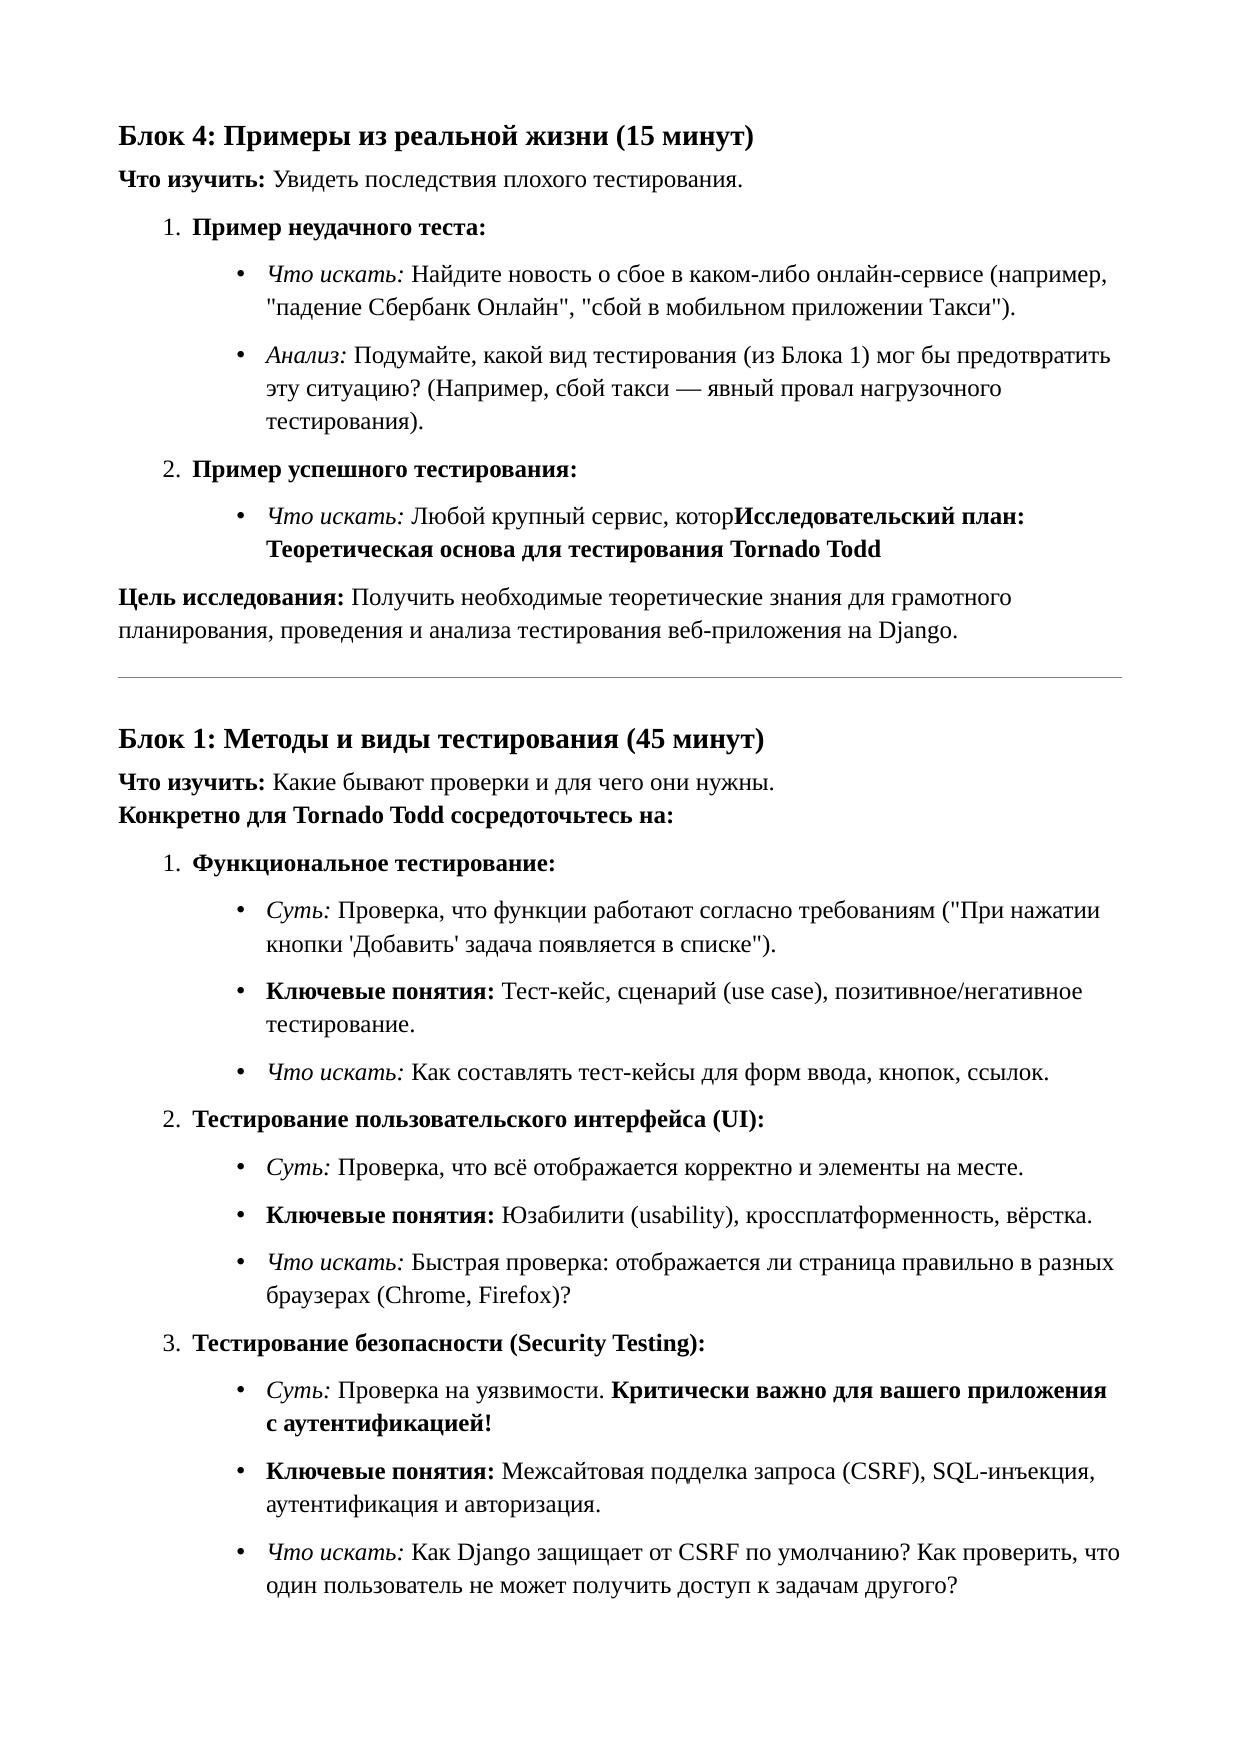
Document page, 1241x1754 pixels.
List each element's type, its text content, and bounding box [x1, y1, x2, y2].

list Суть: Проверка, что функции работают согласно требованиям ("При нажатии кнопки 'Добавить' задача появляется в списке"). [236, 896, 1122, 957]
list Что искать: Найдите новость о сбое в каком-либо онлайн-сервисе (например, "падение Сбербанк Онлайн", "сбой в мобильном приложении Такси"). [236, 259, 1122, 321]
list Что искать: Как Django защищает от CSRF по умолчанию? Как проверить, что один пользователь не может получить доступ к задачам другого? [236, 1537, 1122, 1598]
list Суть: Проверка, что всё отображается корректно и элементы на месте. [236, 1152, 1122, 1181]
list Суть: Проверка на уязвимости. Критически важно для вашего приложения с аутентификацией! [236, 1376, 1122, 1437]
list Пример успешного тестирования: [162, 454, 1122, 482]
list Пример неудачного теста: [162, 212, 1122, 241]
list Анализ: Подумайте, какой вид тестирования (из Блока 1) мог бы предотвратить эту ситуацию? (Например, сбой такси — явный провал нагрузочного тестирования). [236, 340, 1122, 435]
text Что изучить: Какие бывают проверки и для чего они нужны. Конкретно для Tornado Todd сосредоточьтесь на: [118, 767, 1122, 829]
list Функциональное тестирование: [162, 848, 1122, 877]
list Тестирование безопасности (Security Testing): [162, 1328, 1122, 1357]
list Ключевые понятия: Тест-кейс, сценарий (use case), позитивное/негативное тестирование. [236, 976, 1122, 1038]
subtitle Блок 1: Методы и виды тестирования (45 минут) [118, 721, 1122, 755]
list Что искать: Быстрая проверка: отображается ли страница правильно в разных браузерах (Chrome, Firefox)? [236, 1247, 1122, 1309]
text Цель исследования: Получить необходимые теоретические знания для грамотного планирования, проведения и анализа тестирования веб-приложения на Django. [118, 582, 1122, 644]
list Что искать: Как составлять тест-кейсы для форм ввода, кнопок, ссылок. [236, 1057, 1122, 1086]
list Ключевые понятия: Юзабилити (usability), кроссплатформенность, вёрстка. [236, 1200, 1122, 1228]
list Ключевые понятия: Межсайтовая подделка запроса (CSRF), SQL-инъекция, аутентификация и авторизация. [236, 1456, 1122, 1518]
list Что искать: Любой крупный сервис, которИсследовательский план: Теоретическая основа для тестирования Tornado Todd [236, 501, 1122, 563]
text Что изучить: Увидеть последствия плохого тестирования. [118, 164, 1122, 193]
list Тестирование пользовательского интерфейса (UI): [162, 1104, 1122, 1133]
subtitle Блок 4: Примеры из реальной жизни (15 минут) [118, 118, 1122, 152]
